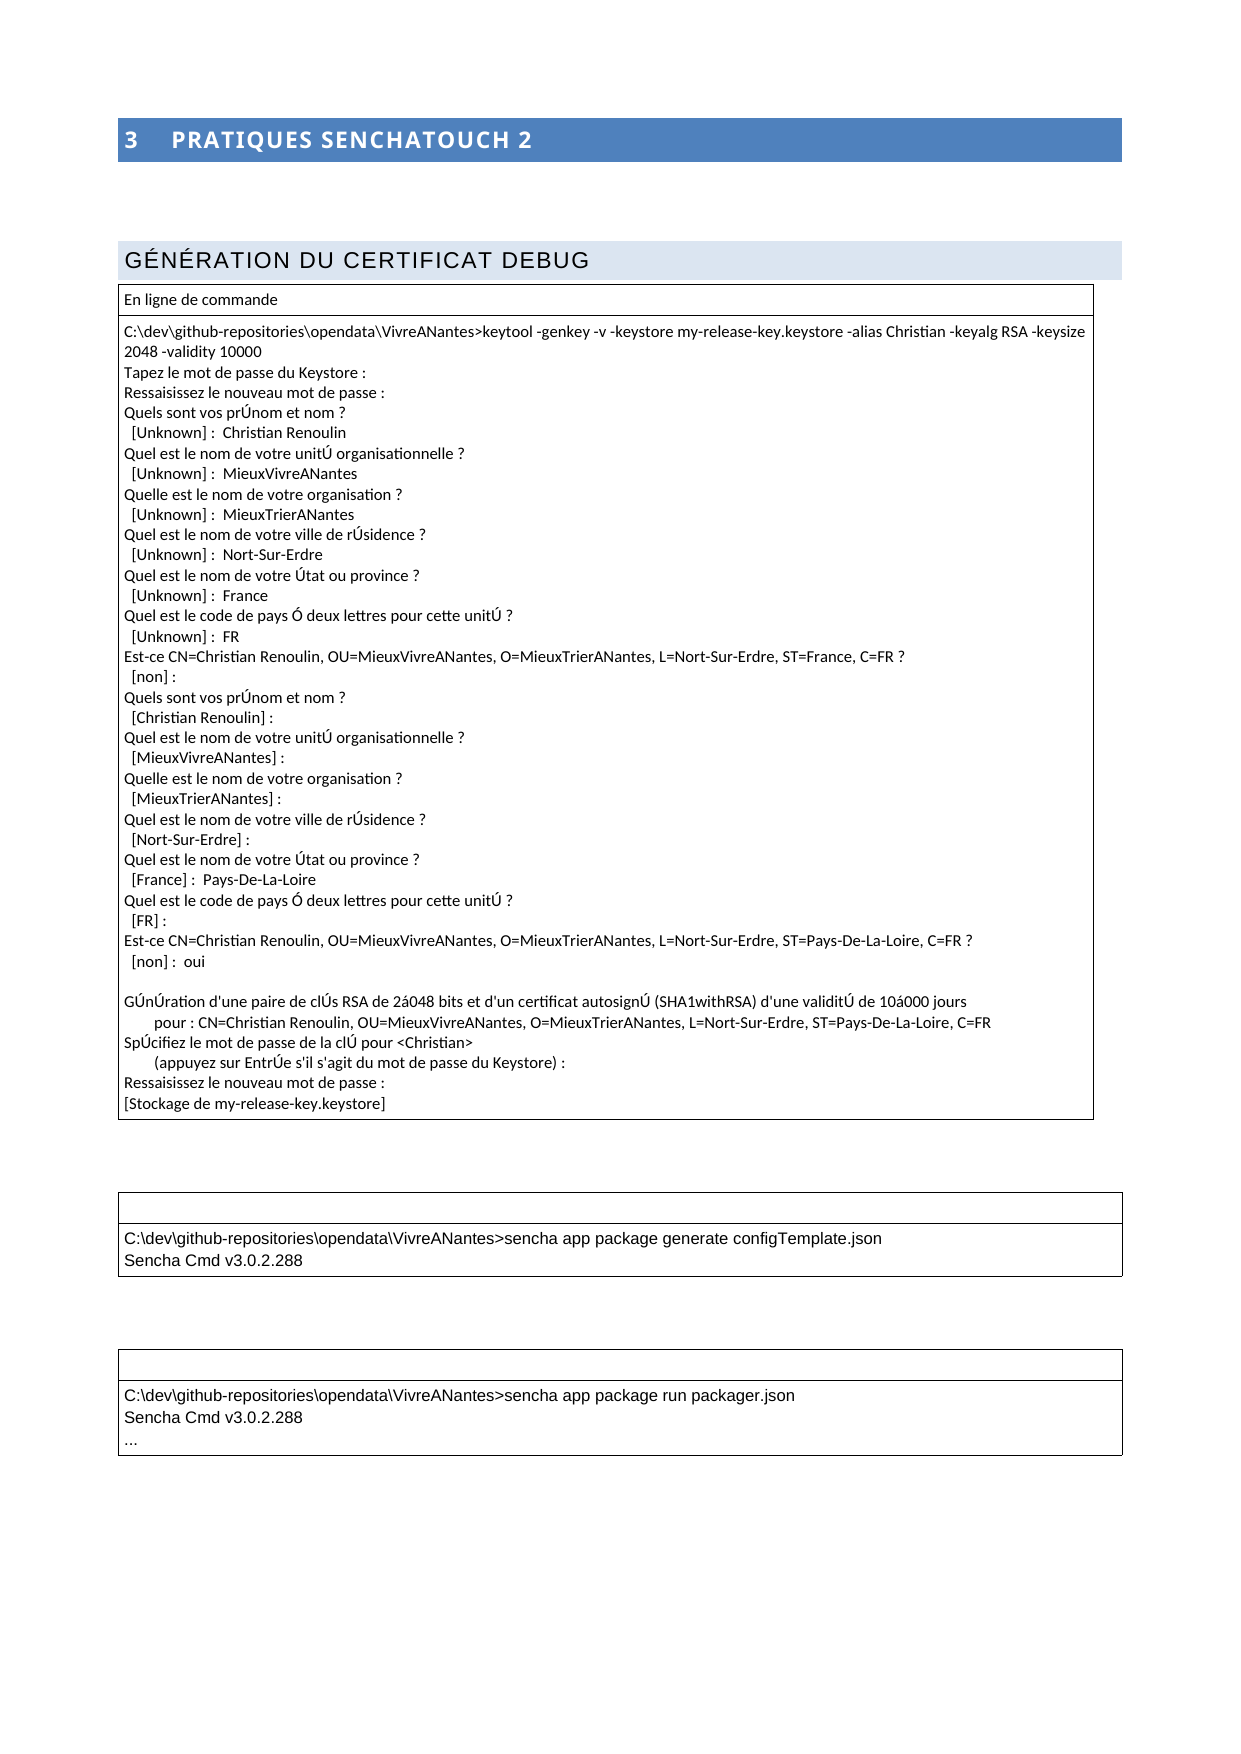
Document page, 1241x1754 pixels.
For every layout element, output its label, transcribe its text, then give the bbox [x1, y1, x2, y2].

table_cell C:\dev\github-repositories\opendata\VivreANantes>keytool -genkey -v -keystore my-release-key.keystore -alias Christian -keyalg RSA -keysize 2048 -validity 10000 Tapez le mot de passe du Keystore : Ressaisissez le nouveau mot de passe : Quels sont vos prÚnom et nom ? [Unknown] : Christian Renoulin Quel est le nom de votre unitÚ organisationnelle ? [Unknown] : MieuxVivreANantes Quelle est le nom de votre organisation ? [Unknown] : MieuxTrierANantes Quel est le nom de votre ville de rÚsidence ? [Unknown] : Nort-Sur-Erdre Quel est le nom de votre Útat ou province ? [Unknown] : France Quel est le code de pays Ó deux lettres pour cette unitÚ ? [Unknown] : FR Est-ce CN=Christian Renoulin, OU=MieuxVivreANantes, O=MieuxTrierANantes, L=Nort-Sur-Erdre, ST=France, C=FR ? [non] : Quels sont vos prÚnom et nom ? [Christian Renoulin] : Quel est le nom de votre unitÚ organisationnelle ? [MieuxVivreANantes] : Quelle est le nom de votre organisation ? [MieuxTrierANantes] : Quel est le nom de votre ville de rÚsidence ? [Nort-Sur-Erdre] : Quel est le nom de votre Útat ou province ? [France] : Pays-De-La-Loire Quel est le code de pays Ó deux lettres pour cette unitÚ ? [FR] : Est-ce CN=Christian Renoulin, OU=MieuxVivreANantes, O=MieuxTrierANantes, L=Nort-Sur-Erdre, ST=Pays-De-La-Loire, C=FR ? [non] : oui GÚnÚration d'une paire de clÚs RSA de 2á048 bits et d'un certificat autosignÚ (SHA1withRSA) d'une validitÚ de 10á000 jours pour : CN=Christian Renoulin, OU=MieuxVivreANantes, O=MieuxTrierANantes, L=Nort-Sur-Erdre, ST=Pays-De-La-Loire, C=FR SpÚcifiez le mot de passe de la clÚ pour <Christian> (appuyez sur EntrÚe s'il s'agit du mot de passe du Keystore) : Ressaisissez le nouveau mot de passe : [Stockage de my-release-key.keystore] [119, 316, 1093, 1119]
table_cell C:\dev\github-repositories\opendata\VivreANantes>sencha app package run packager.json Sencha Cmd v3.0.2.288 ... [119, 1381, 1122, 1455]
table_header [119, 1350, 1122, 1380]
table_header En ligne de commande [119, 285, 1093, 315]
subtitle Génération du certificat debug [124, 247, 1116, 273]
table_header [119, 1193, 1122, 1223]
subtitle Pratiques SenchaTouch 2 [124, 124, 1116, 156]
table_cell C:\dev\github-repositories\opendata\VivreANantes>sencha app package generate configTemplate.json Sencha Cmd v3.0.2.288 [119, 1224, 1122, 1276]
